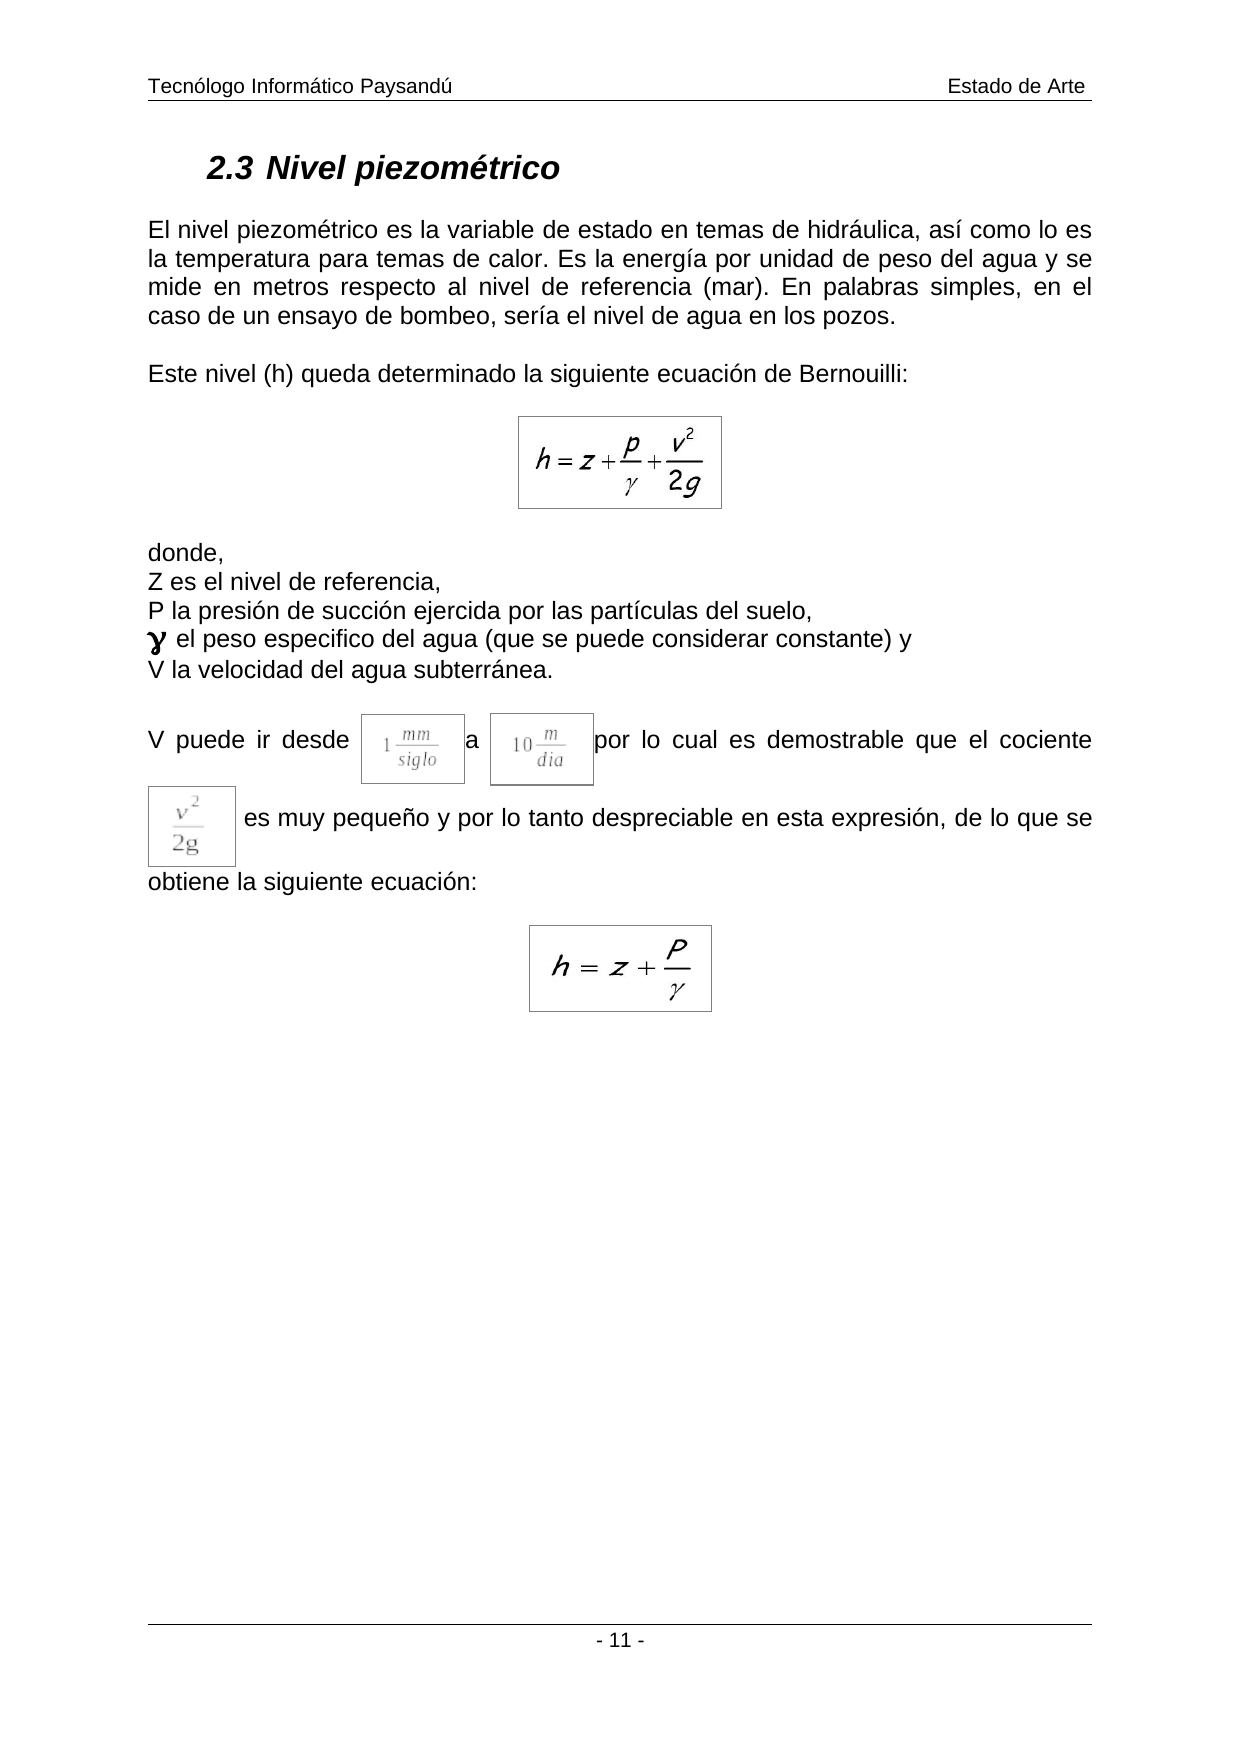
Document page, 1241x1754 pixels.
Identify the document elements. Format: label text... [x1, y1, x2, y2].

text Este nivel (h) queda determinado la siguiente ecuación de Bernouilli: [148, 359, 1092, 387]
text Z es el nivel de referencia, [148, 567, 1092, 596]
subtitle Nivel piezométrico [207, 148, 1092, 186]
picture [534, 425, 706, 501]
text donde, [148, 538, 1092, 567]
text El nivel piezométrico es la variable de estado en temas de hidráulica, así como lo es la temperatura para temas de calor. Es la energía por unidad de peso del agua y se mide en metros respecto al nivel de referencia (mar). En palabras simples, en el caso de un ensayo de bombeo, sería el nivel de agua en los pozos. [148, 215, 1092, 330]
text V la velocidad del agua subterránea. [148, 655, 1092, 684]
text V puede ir desde a por lo cual es demostrable que el cociente es muy pequeño y por lo tanto despreciable en esta expresión, de lo que se obtiene la siguiente ecuación: [148, 712, 1092, 896]
text  el peso especifico del agua (que se puede considerar constante) y [148, 624, 1092, 655]
picture [545, 933, 695, 1003]
text P la presión de succión ejercida por las partículas del suelo, [148, 596, 1092, 624]
